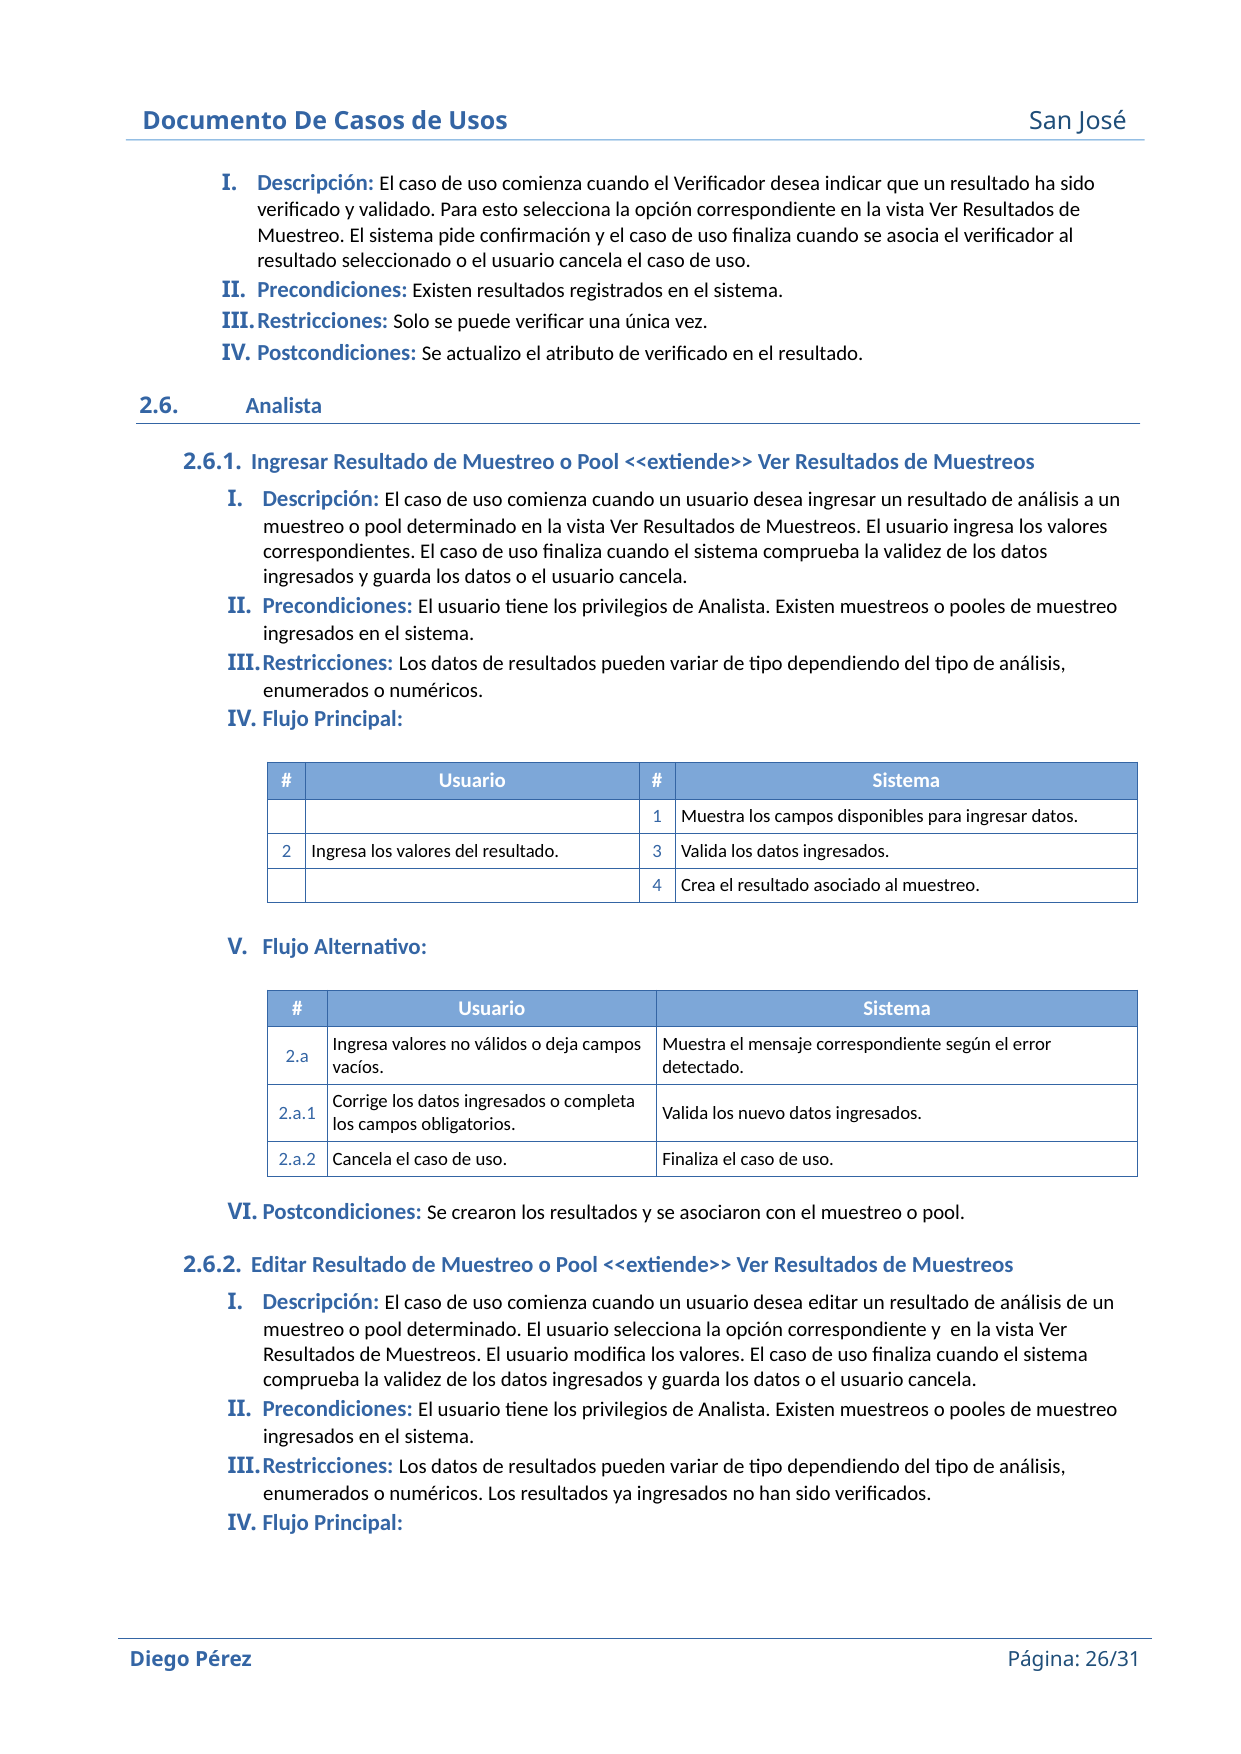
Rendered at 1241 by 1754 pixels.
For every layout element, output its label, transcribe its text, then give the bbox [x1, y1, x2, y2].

table_cell Corrige los datos ingresados o completa los campos obligatorios. [328, 1085, 656, 1141]
table_cell 1 [640, 800, 675, 833]
list Precondiciones: Existen resultados registrados en el sistema. [222, 273, 1137, 304]
subtitle Editar Resultado de Muestreo o Pool <<extiende>> Ver Resultados de Muestreos [180, 1245, 1140, 1282]
list Precondiciones: El usuario tiene los privilegios de Analista. Existen muestreos o pooles de muestreo ingresados en el sistema. [227, 589, 1137, 646]
list Descripción: El caso de uso comienza cuando un usuario desea ingresar un resultado de análisis a un muestreo o pool determinado en la vista Ver Resultados de Muestreos. El usuario ingresa los valores correspondientes. El caso de uso finaliza cuando el sistema comprueba la validez de los datos ingresados y guarda los datos o el usuario cancela. [227, 482, 1137, 589]
list Flujo Principal: [227, 702, 1137, 734]
table_cell 2.a.2 [268, 1142, 327, 1176]
table_cell 2.a.1 [268, 1085, 327, 1141]
table_cell 2.a [268, 1027, 327, 1084]
table_header Sistema [676, 763, 1137, 799]
list Precondiciones: El usuario tiene los privilegios de Analista. Existen muestreos o pooles de muestreo ingresados en el sistema. [227, 1392, 1137, 1449]
table_cell Valida los datos ingresados. [676, 834, 1137, 868]
table_header # [268, 991, 327, 1026]
table_cell Crea el resultado asociado al muestreo. [676, 869, 1137, 902]
table_cell [268, 869, 305, 902]
list Postcondiciones: Se actualizo el atributo de verificado en el resultado. [222, 335, 1137, 367]
list Descripción: El caso de uso comienza cuando el Verificador desea indicar que un resultado ha sido verificado y validado. Para esto selecciona la opción correspondiente en la vista Ver Resultados de Muestreo. El sistema pide confirmación y el caso de uso finaliza cuando se asocia el verificador al resultado seleccionado o el usuario cancela el caso de uso. [222, 165, 1137, 273]
list Restricciones: Solo se puede verificar una única vez. [222, 304, 1137, 335]
table_header # [640, 763, 675, 799]
table_cell Muestra el mensaje correspondiente según el error detectado. [657, 1027, 1137, 1084]
table_cell 2 [268, 834, 305, 868]
table_header Usuario [328, 991, 656, 1026]
table_cell 3 [640, 834, 675, 868]
table_cell Valida los nuevo datos ingresados. [657, 1085, 1137, 1141]
list Flujo Principal: [227, 1505, 1137, 1537]
table_cell Ingresa valores no válidos o deja campos vacíos. [328, 1027, 656, 1084]
table_cell 4 [640, 869, 675, 902]
table_cell [268, 800, 305, 833]
list Postcondiciones: Se crearon los resultados y se asociaron con el muestreo o pool. [227, 1195, 1137, 1226]
list Flujo Alternativo: [227, 930, 1137, 961]
table_cell Ingresa los valores del resultado. [306, 834, 639, 868]
table_cell [306, 800, 639, 833]
table_header Usuario [306, 763, 639, 799]
list Descripción: El caso de uso comienza cuando un usuario desea editar un resultado de análisis de un muestreo o pool determinado. El usuario selecciona la opción correspondiente y en la vista Ver Resultados de Muestreos. El usuario modifica los valores. El caso de uso finaliza cuando el sistema comprueba la validez de los datos ingresados y guarda los datos o el usuario cancela. [227, 1284, 1137, 1392]
table_cell Finaliza el caso de uso. [657, 1142, 1137, 1176]
table_header Sistema [657, 991, 1137, 1026]
subtitle Ingresar Resultado de Muestreo o Pool <<extiende>> Ver Resultados de Muestreos [180, 442, 1140, 479]
subtitle Analista [136, 386, 1140, 423]
list Restricciones: Los datos de resultados pueden variar de tipo dependiendo del tipo de análisis, enumerados o numéricos. Los resultados ya ingresados no han sido verificados. [227, 1449, 1137, 1505]
table_header # [268, 763, 305, 799]
table_cell Cancela el caso de uso. [328, 1142, 656, 1176]
table_cell [306, 869, 639, 902]
list Restricciones: Los datos de resultados pueden variar de tipo dependiendo del tipo de análisis, enumerados o numéricos. [227, 646, 1137, 702]
table_cell Muestra los campos disponibles para ingresar datos. [676, 800, 1137, 833]
